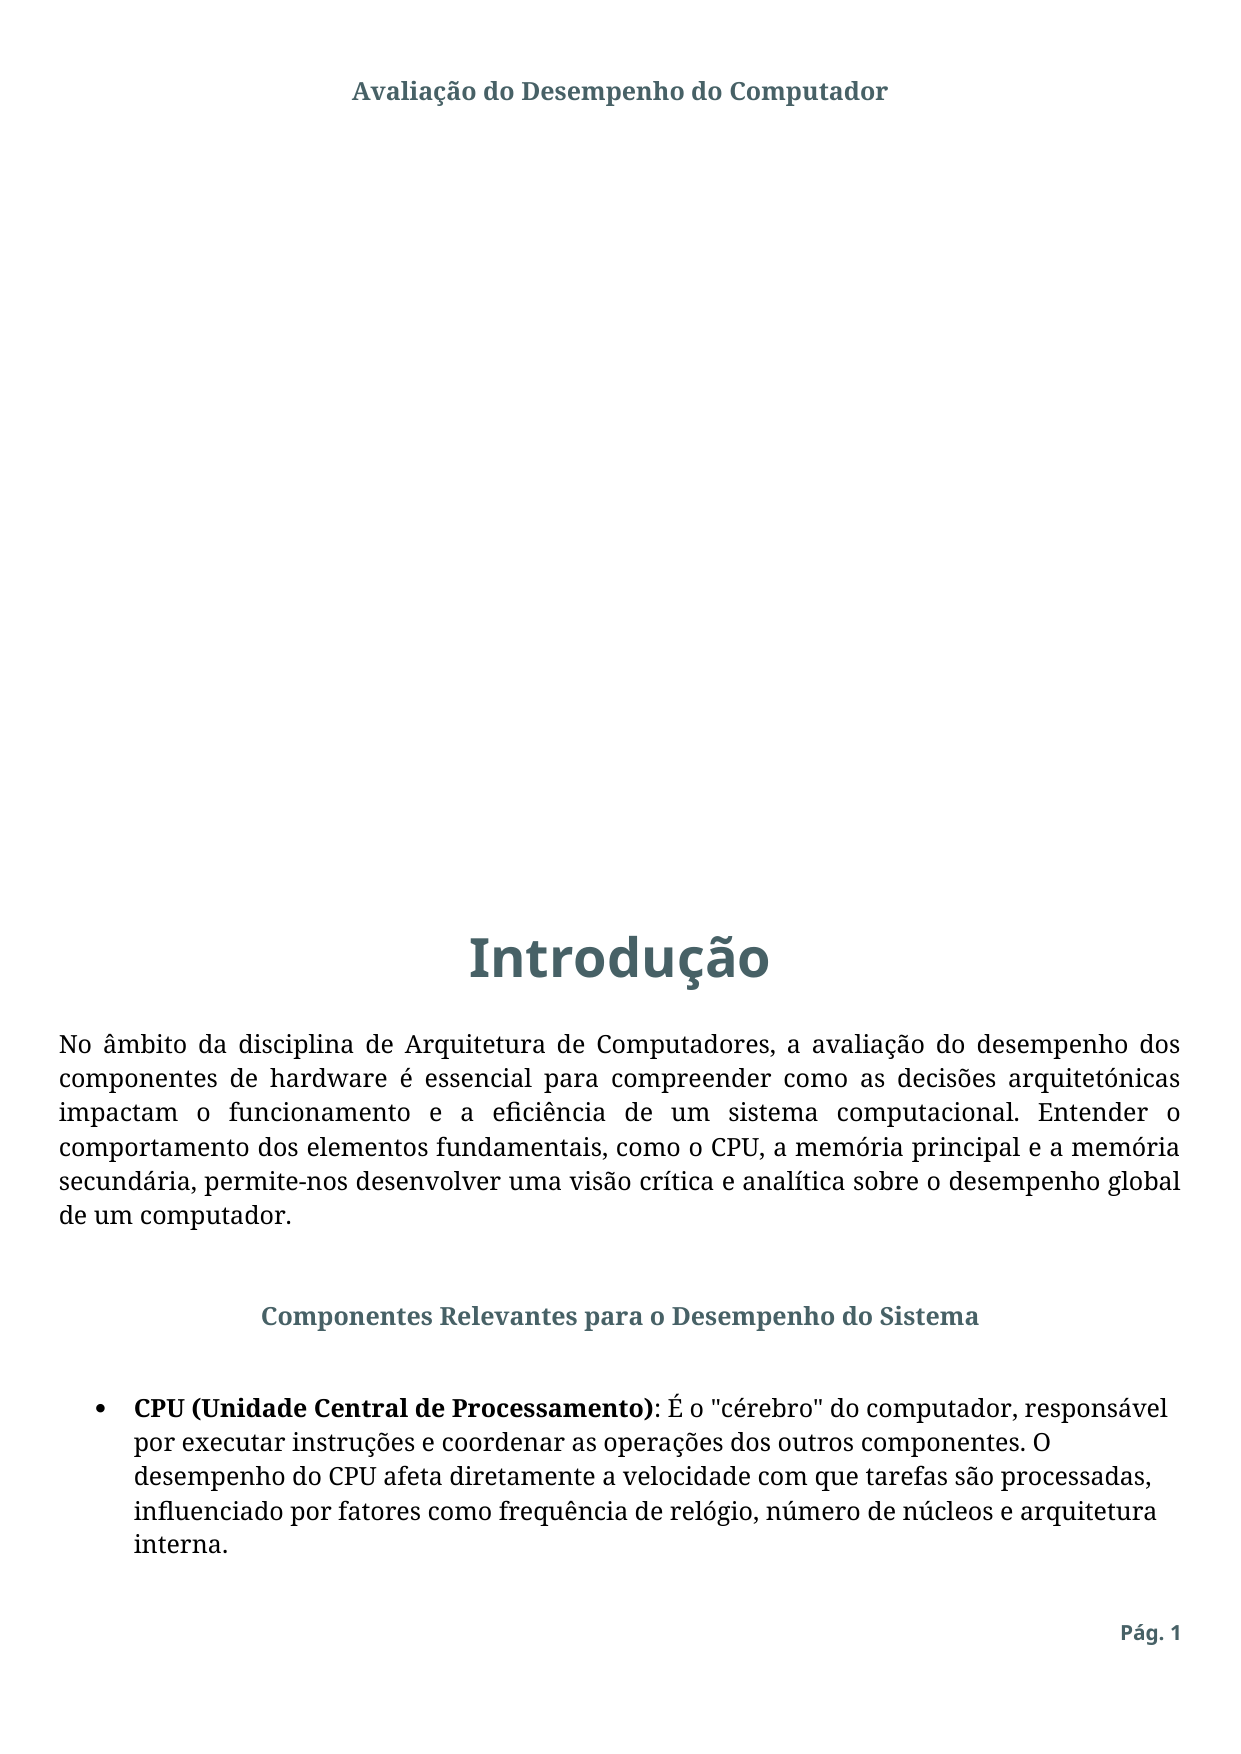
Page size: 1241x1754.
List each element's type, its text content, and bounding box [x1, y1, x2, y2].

text No âmbito da disciplina de Arquitetura de Computadores, a avaliação do desempenho dos componentes de hardware é essencial para compreender como as decisões arquitetónicas impactam o funcionamento e a eficiência de um sistema computacional. Entender o comportamento dos elementos fundamentais, como o CPU, a memória principal e a memória secundária, permite-nos desenvolver uma visão crítica e analítica sobre o desempenho global de um computador. [58, 1027, 1182, 1231]
list CPU (Unidade Central de Processamento): É o "cérebro" do computador, responsável por executar instruções e coordenar as operações dos outros componentes. O desempenho do CPU afeta diretamente a velocidade com que tarefas são processadas, influenciado por fatores como frequência de relógio, número de núcleos e arquitetura interna. [96, 1391, 1182, 1561]
subtitle Componentes Relevantes para o Desempenho do Sistema [58, 1299, 1182, 1333]
subtitle Introdução [58, 919, 1182, 993]
